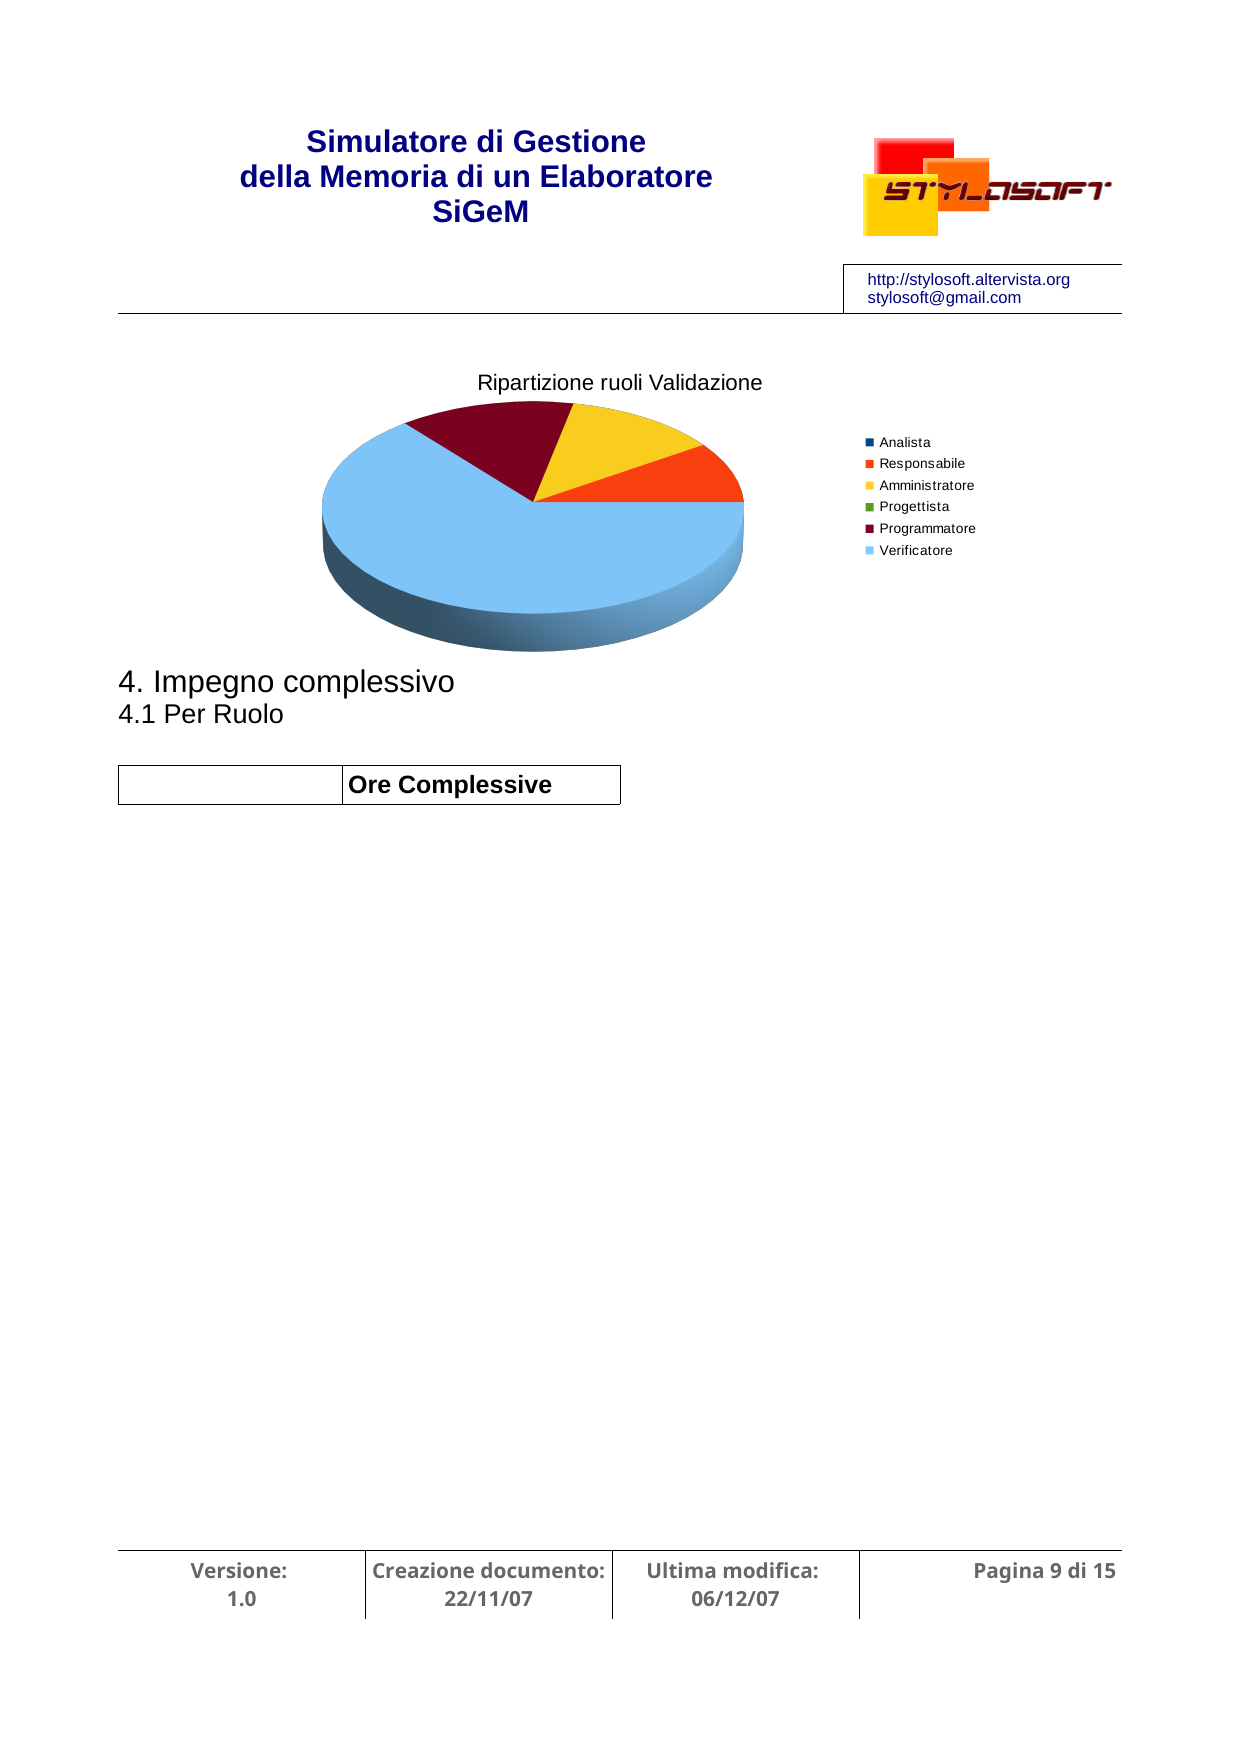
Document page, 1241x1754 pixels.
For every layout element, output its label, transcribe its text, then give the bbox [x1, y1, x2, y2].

picture [848, 123, 1117, 247]
table_header [119, 766, 342, 804]
table_header Ore Complessive [343, 766, 620, 804]
text 4.1 Per Ruolo [118, 699, 1122, 765]
text 4. Impegno complessivo [118, 357, 1122, 699]
